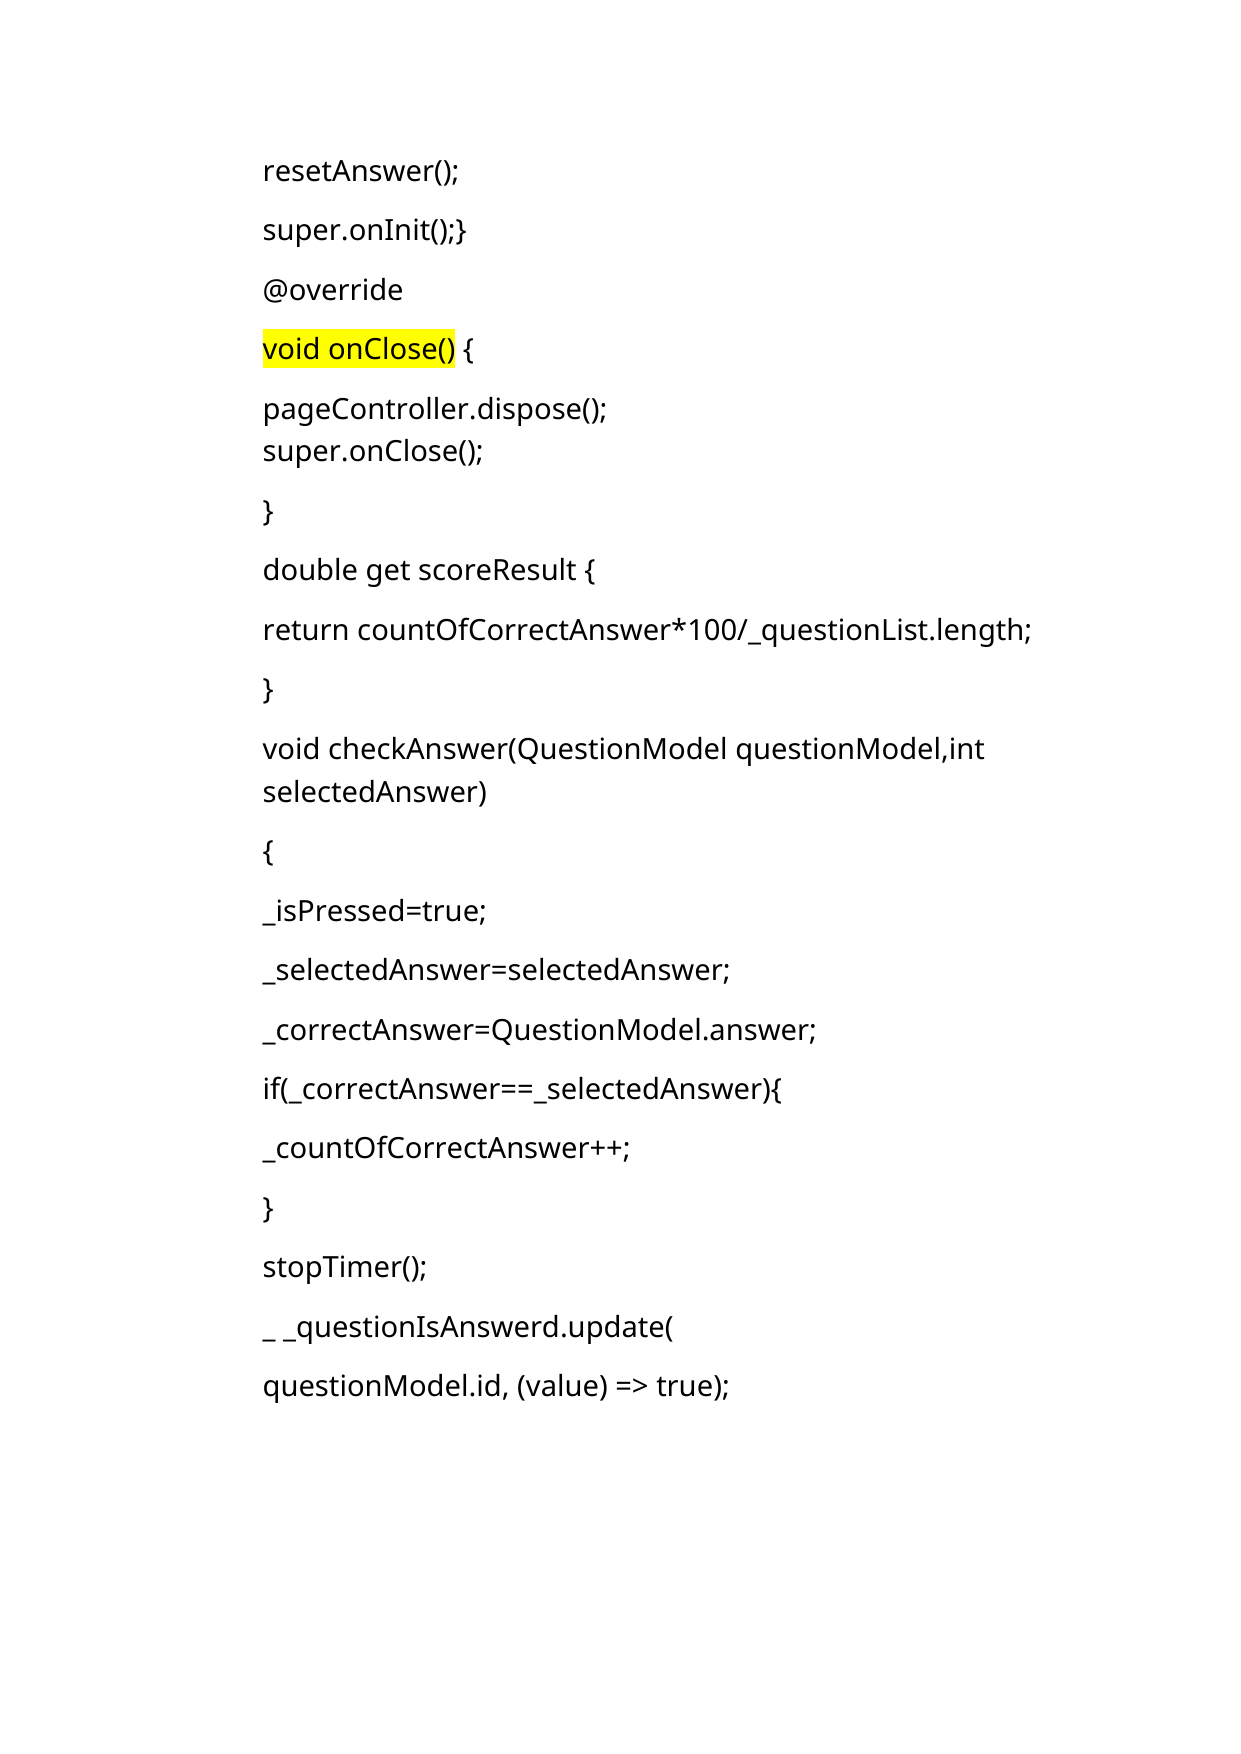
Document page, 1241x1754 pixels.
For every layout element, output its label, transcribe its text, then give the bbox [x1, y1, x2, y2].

text _ _questionIsAnswerd.update( [262, 1306, 1053, 1346]
text } [262, 669, 1053, 708]
text stopTimer(); [262, 1247, 1053, 1286]
text double get scoreResult { [262, 550, 1053, 589]
text resetAnswer(); [262, 150, 1053, 190]
text return countOfCorrectAnswer*100/_questionList.length; [262, 609, 1053, 649]
text } [262, 1187, 1053, 1227]
text _isPressed=true; [262, 890, 1053, 929]
text pageController.dispose(); super.onClose(); [262, 388, 1053, 470]
text questionModel.id, (value) => true); [262, 1366, 1053, 1405]
text _correctAnswer=QuestionModel.answer; [262, 1009, 1053, 1048]
text void onClose() { [262, 328, 1053, 368]
text _countOfCorrectAnswer++; [262, 1128, 1053, 1167]
text void checkAnswer(QuestionModel questionModel,int selectedAnswer) [262, 728, 1053, 811]
text super.onInit();} [262, 209, 1053, 249]
text { [262, 830, 1053, 870]
text _selectedAnswer=selectedAnswer; [262, 949, 1053, 989]
text } [262, 490, 1053, 530]
text @override [262, 269, 1053, 309]
text if(_correctAnswer==_selectedAnswer){ [262, 1068, 1053, 1108]
